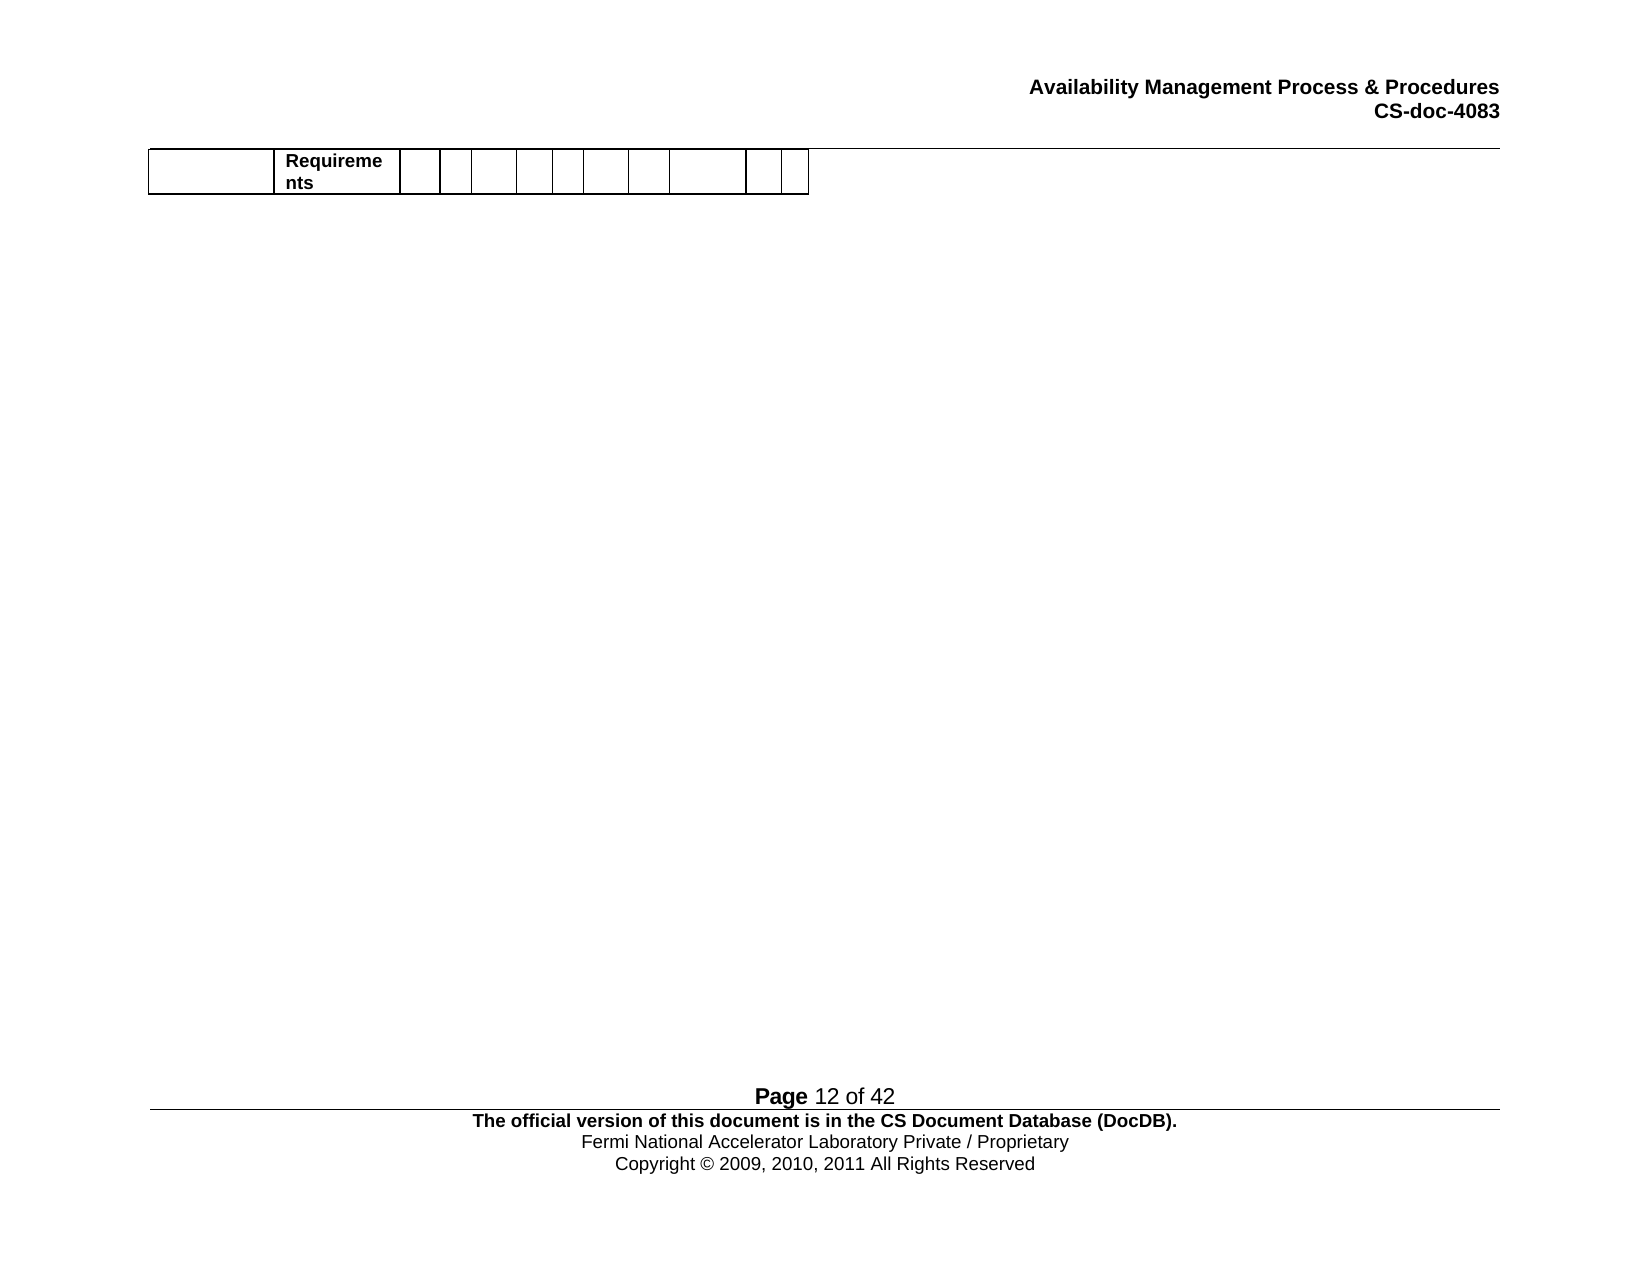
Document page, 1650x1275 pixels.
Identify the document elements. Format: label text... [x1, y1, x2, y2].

table_cell [149, 150, 273, 193]
table_cell [809, 149, 925, 193]
table_cell [517, 150, 552, 193]
table_cell [629, 150, 669, 193]
table_cell [401, 150, 439, 193]
table_cell [584, 150, 628, 193]
table_cell [670, 150, 745, 193]
table_cell [441, 150, 471, 193]
table_cell [925, 149, 1498, 193]
table_cell [747, 150, 781, 193]
table_cell [472, 150, 516, 193]
table_cell [782, 150, 808, 193]
table_cell [553, 150, 583, 193]
table_cell Requirements [275, 150, 399, 193]
